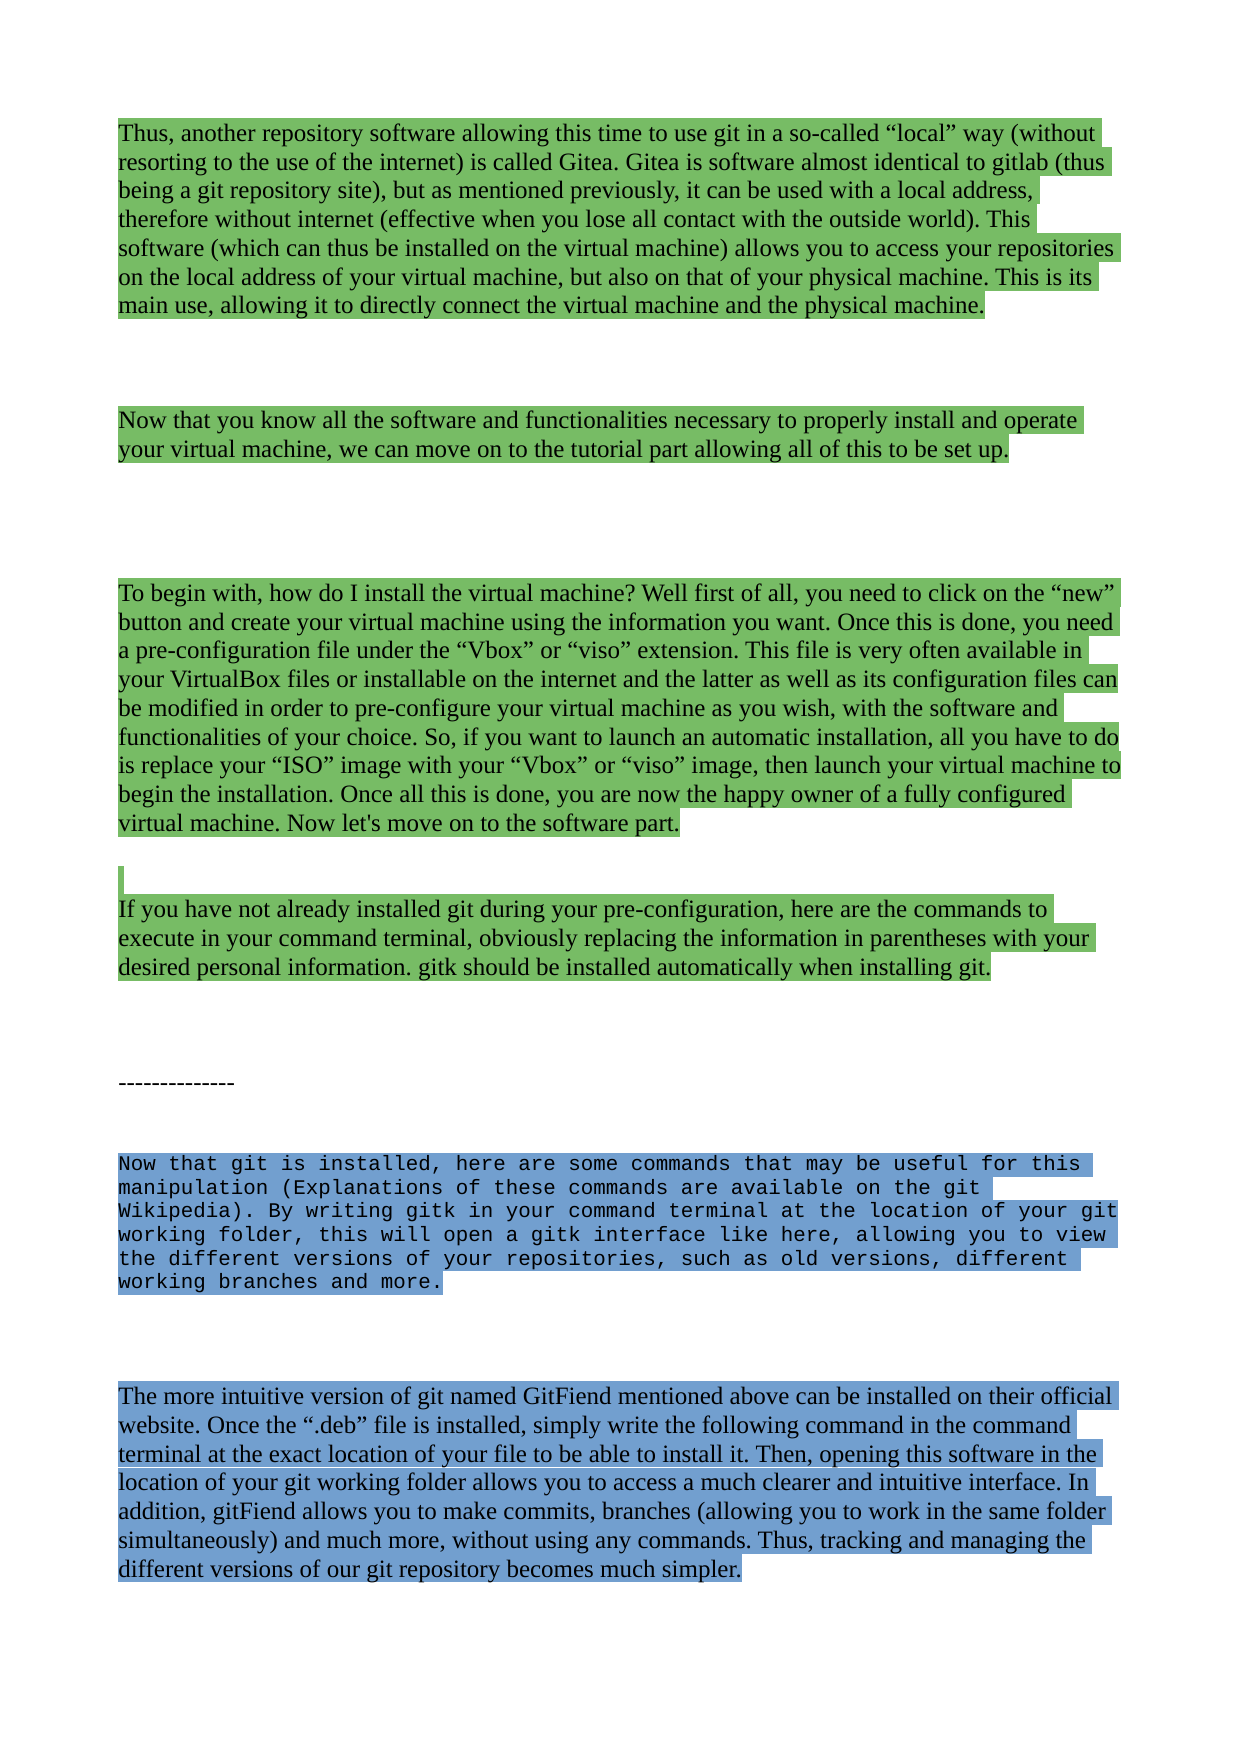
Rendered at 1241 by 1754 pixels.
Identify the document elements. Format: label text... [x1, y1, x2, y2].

text Thus, another repository software allowing this time to use git in a so-called “local” way (without resorting to the use of the internet) is called Gitea. Gitea is software almost identical to gitlab (thus being a git repository site), but as mentioned previously, it can be used with a local address, therefore without internet (effective when you lose all contact with the outside world). This software (which can thus be installed on the virtual machine) allows you to access your repositories on the local address of your virtual machine, but also on that of your physical machine. This is its main use, allowing it to directly connect the virtual machine and the physical machine. [118, 118, 1122, 319]
text To begin with, how do I install the virtual machine? Well first of all, you need to click on the “new” button and create your virtual machine using the information you want. Once this is done, you need a pre-configuration file under the “Vbox” or “viso” extension. This file is very often available in your VirtualBox files or installable on the internet and the latter as well as its configuration files can be modified in order to pre-configure your virtual machine as you wish, with the software and functionalities of your choice. So, if you want to launch an automatic installation, all you have to do is replace your “ISO” image with your “Vbox” or “viso” image, then launch your virtual machine to begin the installation. Once all this is done, you are now the happy owner of a fully configured virtual machine. Now let's move on to the software part. [118, 578, 1122, 837]
text Now that git is installed, here are some commands that may be useful for this manipulation (Explanations of these commands are available on the git Wikipedia). By writing gitk in your command terminal at the location of your git working folder, this will open a gitk interface like here, allowing you to view the different versions of your repositories, such as old versions, different working branches and more. [118, 1153, 1122, 1295]
text If you have not already installed git during your pre-configuration, here are the commands to execute in your command terminal, obviously replacing the information in parentheses with your desired personal information. gitk should be installed automatically when installing git. [118, 894, 1122, 981]
text -------------- [118, 1067, 1122, 1096]
text The more intuitive version of git named GitFiend mentioned above can be installed on their official website. Once the “.deb” file is installed, simply write the following command in the command terminal at the exact location of your file to be able to install it. Then, opening this software in the location of your git working folder allows you to access a much clearer and intuitive interface. In addition, gitFiend allows you to make commits, branches (allowing you to work in the same folder simultaneously) and much more, without using any commands. Thus, tracking and managing the different versions of our git repository becomes much simpler. [118, 1381, 1122, 1582]
text Now that you know all the software and functionalities necessary to properly install and operate your virtual machine, we can move on to the tutorial part allowing all of this to be set up. [118, 406, 1122, 463]
